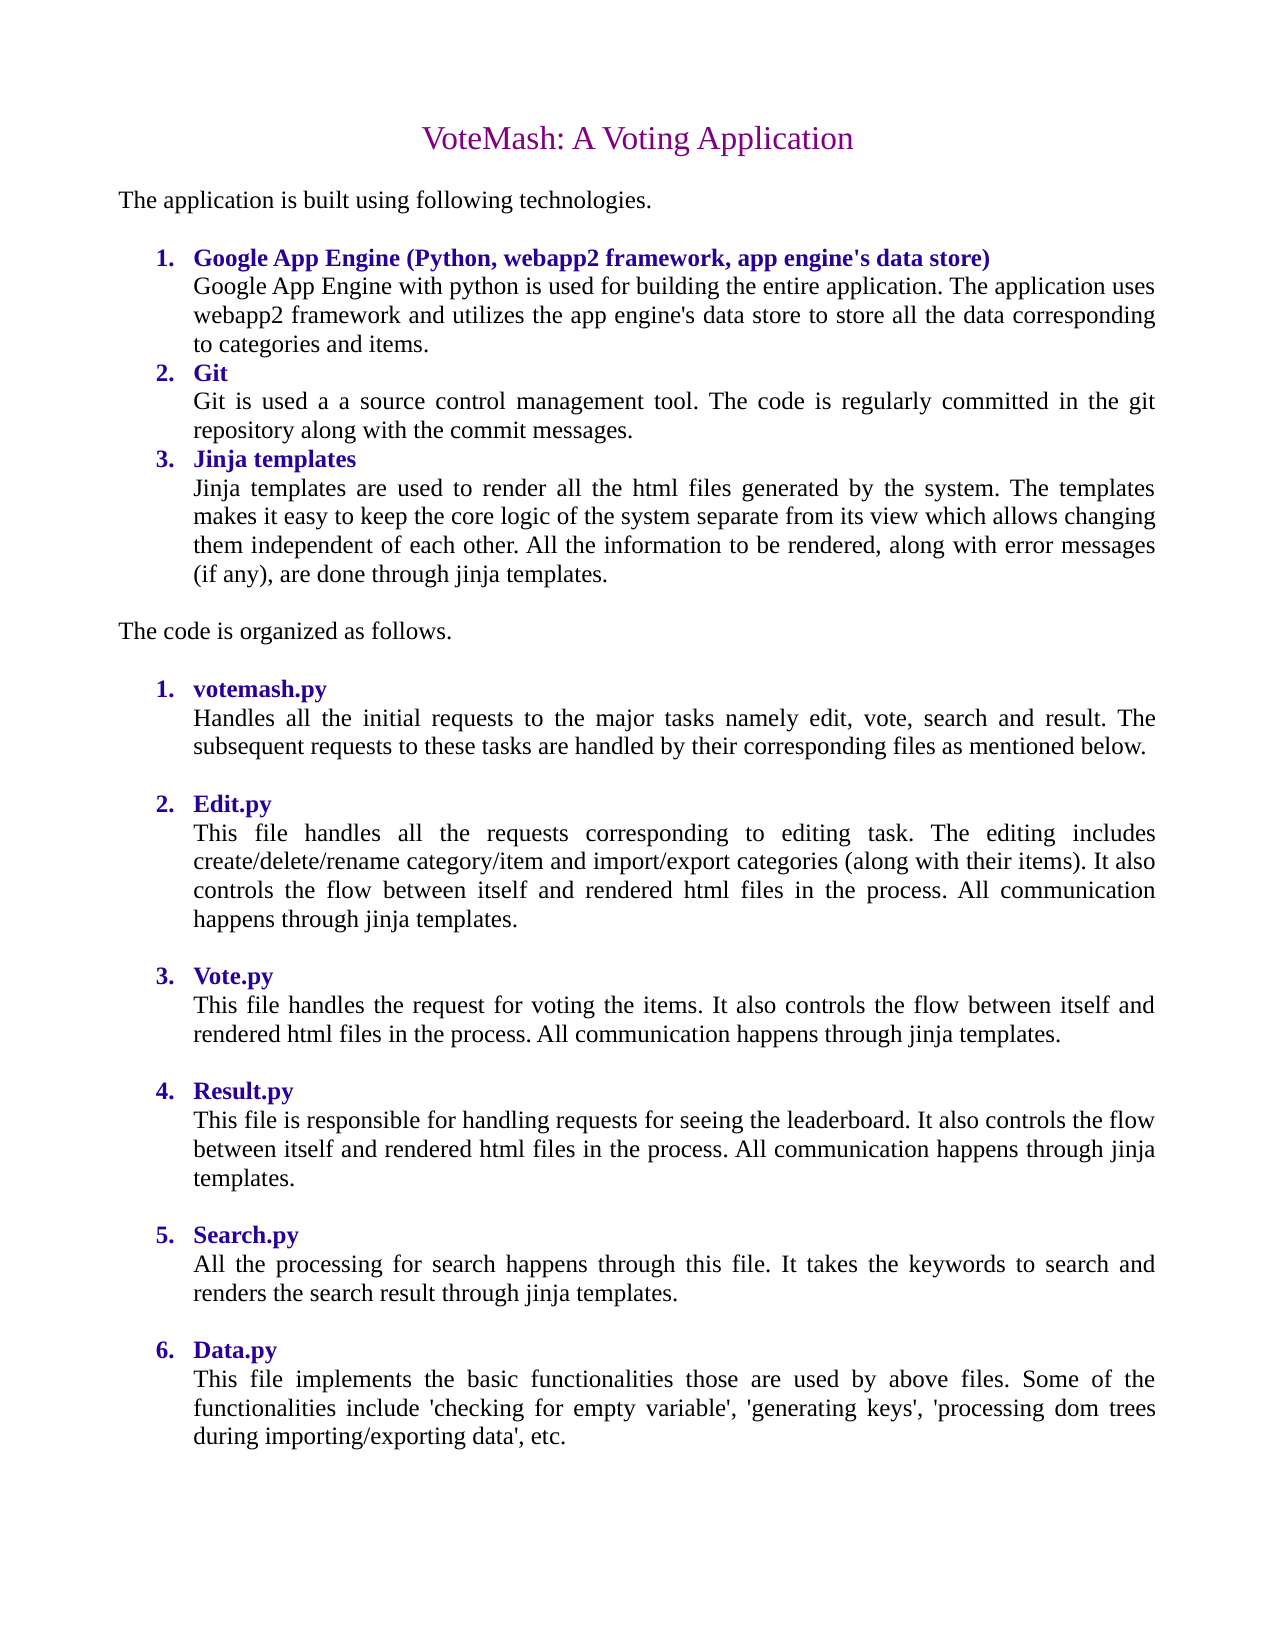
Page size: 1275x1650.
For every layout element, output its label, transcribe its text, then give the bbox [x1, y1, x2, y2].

list Git [156, 358, 1157, 386]
list This file implements the basic functionalities those are used by above files. Some of the functionalities include 'checking for empty variable', 'generating keys', 'processing dom trees during importing/exporting data', etc. [156, 1364, 1157, 1450]
list Git is used a a source control management tool. The code is regularly committed in the git repository along with the commit messages. [156, 386, 1157, 444]
list Jinja templates [156, 444, 1157, 473]
list Data.py [156, 1335, 1157, 1364]
list Search.py [156, 1220, 1157, 1249]
text VoteMash: A Voting Application [118, 118, 1157, 156]
list votemash.py [156, 674, 1157, 703]
list This file is responsible for handling requests for seeing the leaderboard. It also controls the flow between itself and rendered html files in the process. All communication happens through jinja templates. [156, 1105, 1157, 1191]
list This file handles all the requests corresponding to editing task. The editing includes create/delete/rename category/item and import/export categories (along with their items). It also controls the flow between itself and rendered html files in the process. All communication happens through jinja templates. [156, 818, 1157, 933]
list Edit.py [156, 789, 1157, 818]
text The code is organized as follows. [118, 616, 1157, 645]
list Result.py [156, 1076, 1157, 1105]
list Jinja templates are used to render all the html files generated by the system. The templates makes it easy to keep the core logic of the system separate from its view which allows changing them independent of each other. All the information to be rendered, along with error messages (if any), are done through jinja templates. [156, 473, 1157, 588]
list This file handles the request for voting the items. It also controls the flow between itself and rendered html files in the process. All communication happens through jinja templates. [156, 990, 1157, 1048]
list Google App Engine with python is used for building the entire application. The application uses webapp2 framework and utilizes the app engine's data store to store all the data corresponding to categories and items. [156, 271, 1157, 358]
list All the processing for search happens through this file. It takes the keywords to search and renders the search result through jinja templates. [156, 1249, 1157, 1306]
text The application is built using following technologies. [118, 185, 1157, 214]
list Vote.py [156, 961, 1157, 990]
list Google App Engine (Python, webapp2 framework, app engine's data store) [156, 243, 1157, 271]
list Handles all the initial requests to the major tasks namely edit, vote, search and result. The subsequent requests to these tasks are handled by their corresponding files as mentioned below. [156, 703, 1157, 760]
